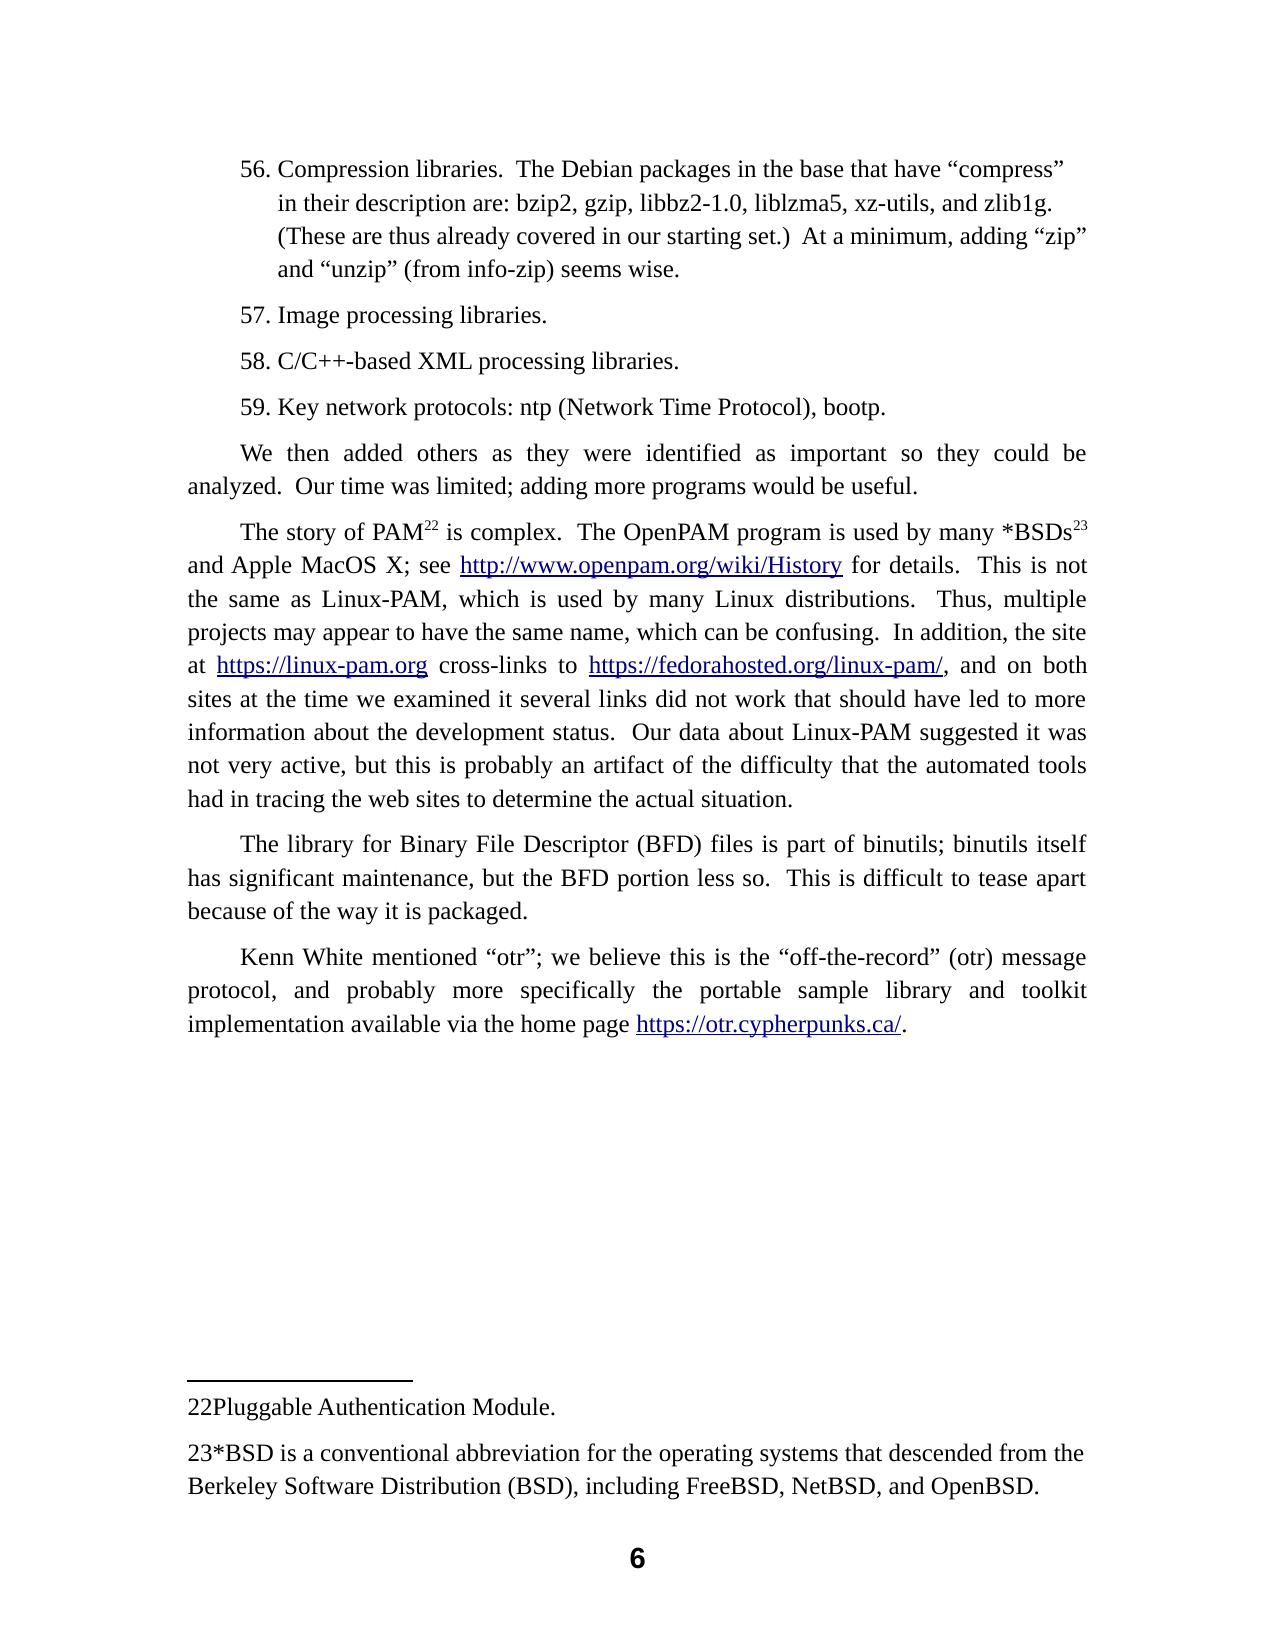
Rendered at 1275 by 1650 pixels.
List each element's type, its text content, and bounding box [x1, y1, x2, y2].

text The story of PAM is complex. The OpenPAM program is used by many *BSDs and Apple MacOS X; see http://www.openpam.org/wiki/History for details. This is not the same as Linux-PAM, which is used by many Linux distributions. Thus, multiple projects may appear to have the same name, which can be confusing. In addition, the site at https://linux-pam.org cross-links to https://fedorahosted.org/linux-pam/, and on both sites at the time we examined it several links did not work that should have led to more information about the development status. Our data about Linux-PAM suggested it was not very active, but this is probably an artifact of the difficulty that the automated tools had in tracing the web sites to determine the actual situation. [187, 512, 1087, 812]
text We then added others as they were identified as important so they could be analyzed. Our time was limited; adding more programs would be useful. [187, 433, 1087, 500]
text Kenn White mentioned “otr”; we believe this is the “off-the-record” (otr) message protocol, and probably more specifically the portable sample library and toolkit implementation available via the home page https://otr.cypherpunks.ca/. [187, 937, 1087, 1037]
list Image processing libraries. [240, 296, 1087, 329]
list Key network protocols: ntp (Network Time Protocol), bootp. [240, 387, 1087, 421]
list C/C++-based XML processing libraries. [240, 342, 1087, 375]
text Pluggable Authentication Module. [187, 1387, 1087, 1421]
list Compression libraries. The Debian packages in the base that have “compress” in their description are: bzip2, gzip, libbz2-1.0, liblzma5, xz-utils, and zlib1g. (These are thus already covered in our starting set.) At a minimum, adding “zip” and “unzip” (from info-zip) seems wise. [240, 150, 1087, 283]
text *BSD is a conventional abbreviation for the operating systems that descended from the Berkeley Software Distribution (BSD), including FreeBSD, NetBSD, and OpenBSD. [187, 1433, 1087, 1500]
text The library for Binary File Descriptor (BFD) files is part of binutils; binutils itself has significant maintenance, but the BFD portion less so. This is difficult to tease apart because of the way it is packaged. [187, 825, 1087, 925]
